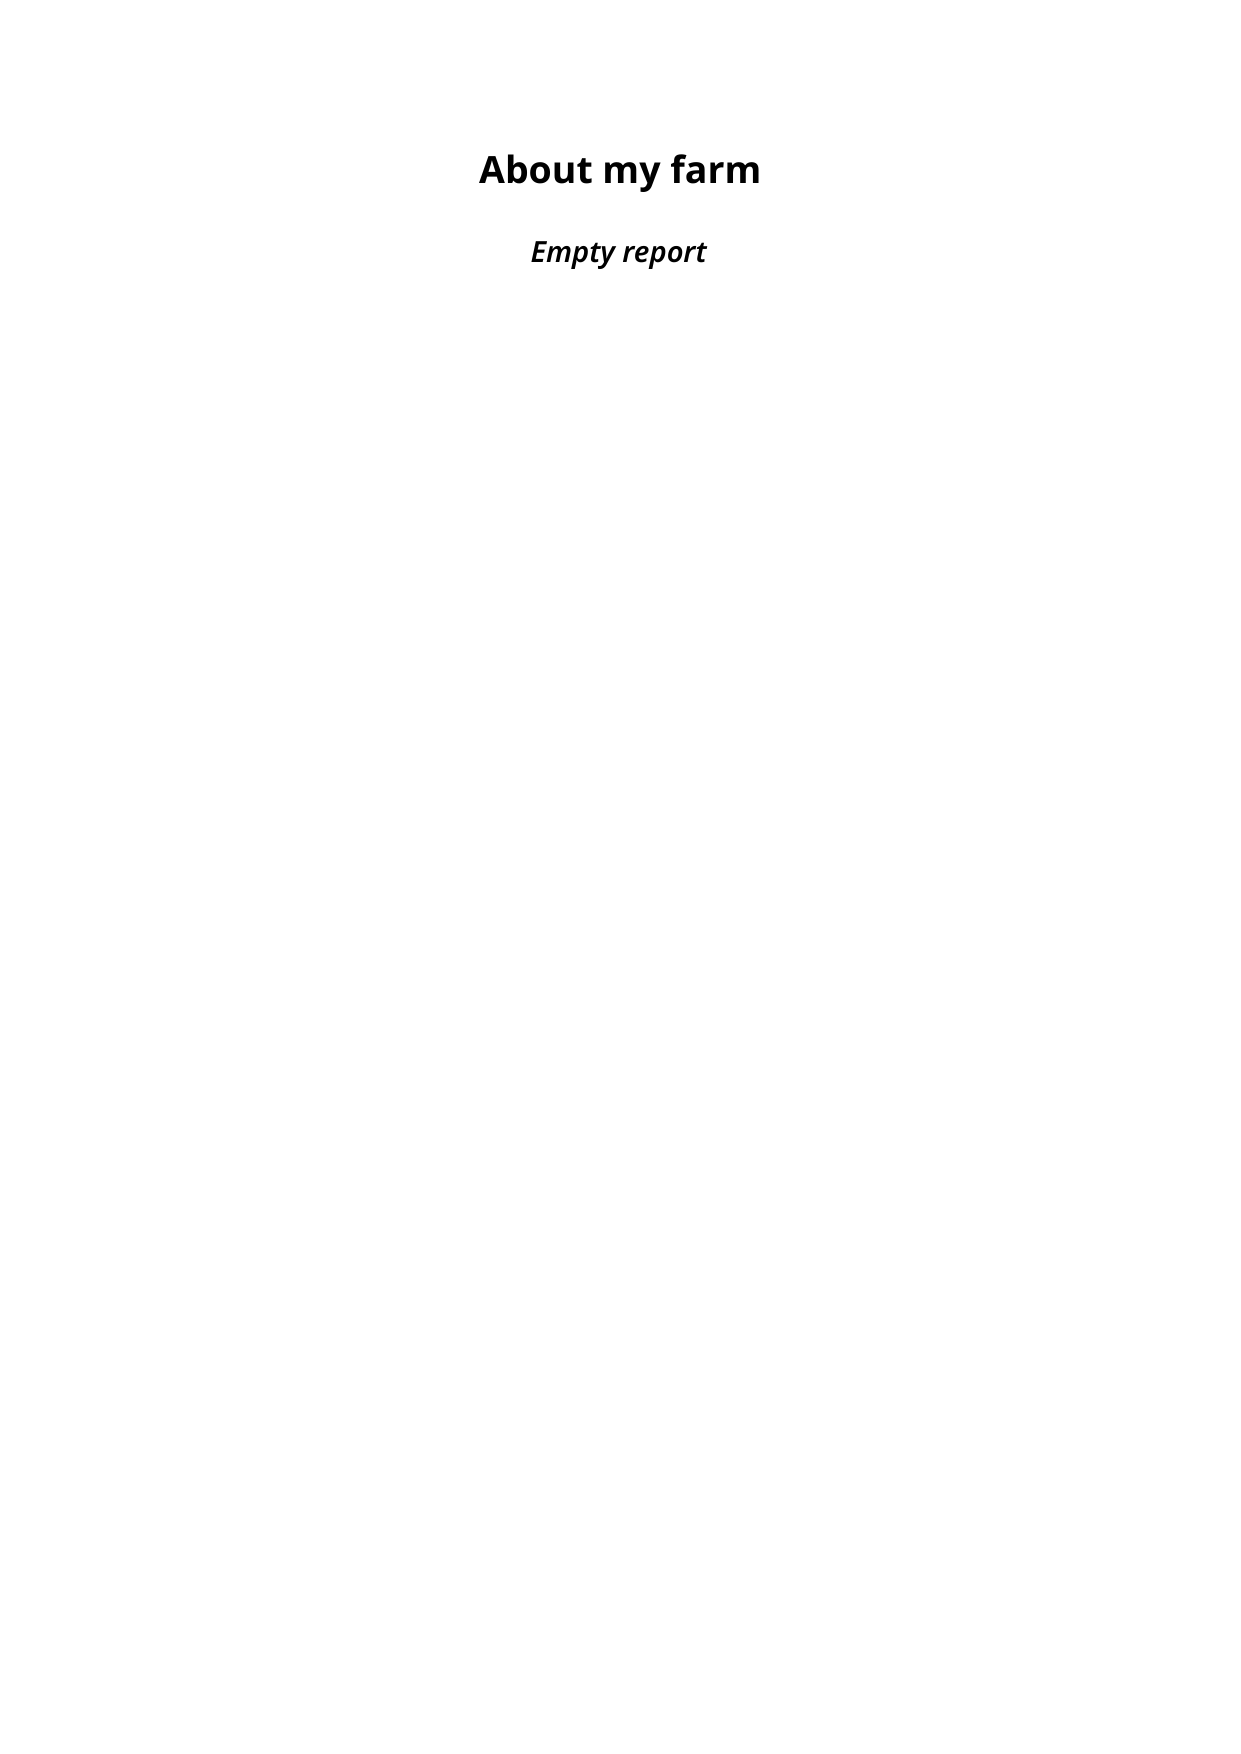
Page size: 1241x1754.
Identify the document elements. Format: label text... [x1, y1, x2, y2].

title About my farm [118, 143, 1122, 194]
subtitle Empty report [118, 232, 1122, 271]
